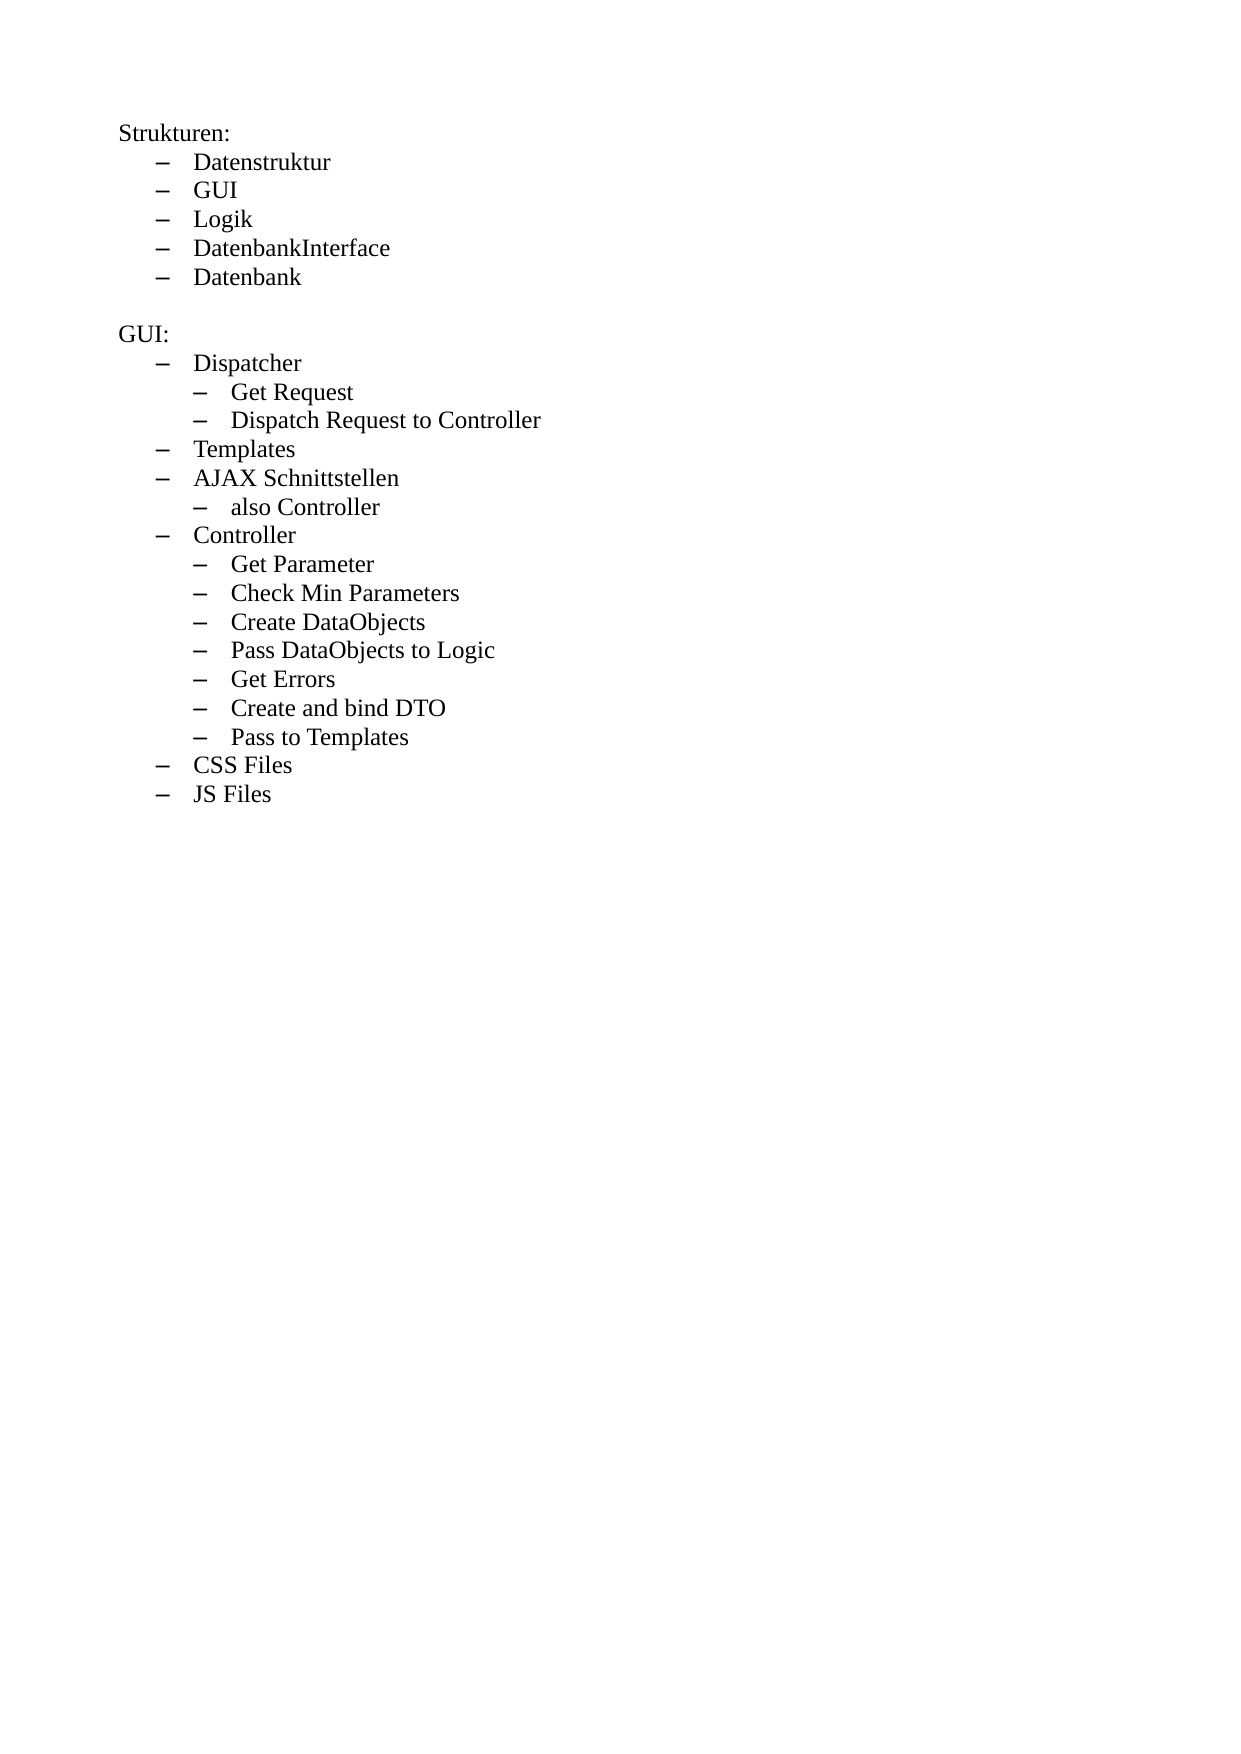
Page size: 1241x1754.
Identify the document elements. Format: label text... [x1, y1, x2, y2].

list Pass DataObjects to Logic [193, 636, 1122, 664]
list Get Errors [193, 664, 1122, 693]
list Logik [156, 204, 1122, 233]
list Get Parameter [193, 549, 1122, 578]
list Dispatcher [156, 348, 1122, 377]
text Strukturen: [118, 118, 1122, 147]
list GUI [156, 176, 1122, 204]
list Create and bind DTO [193, 693, 1122, 722]
list DatenbankInterface [156, 233, 1122, 262]
list Datenstruktur [156, 147, 1122, 176]
text GUI: [118, 319, 1122, 348]
list Dispatch Request to Controller [193, 406, 1122, 434]
list Get Request [193, 377, 1122, 406]
list Create DataObjects [193, 607, 1122, 636]
list Templates [156, 434, 1122, 463]
list Datenbank [156, 262, 1122, 291]
list also Controller [193, 492, 1122, 521]
list AJAX Schnittstellen [156, 463, 1122, 492]
list JS Files [156, 779, 1122, 808]
list Controller [156, 521, 1122, 549]
list Check Min Parameters [193, 578, 1122, 607]
list Pass to Templates [193, 722, 1122, 751]
list CSS Files [156, 751, 1122, 779]
